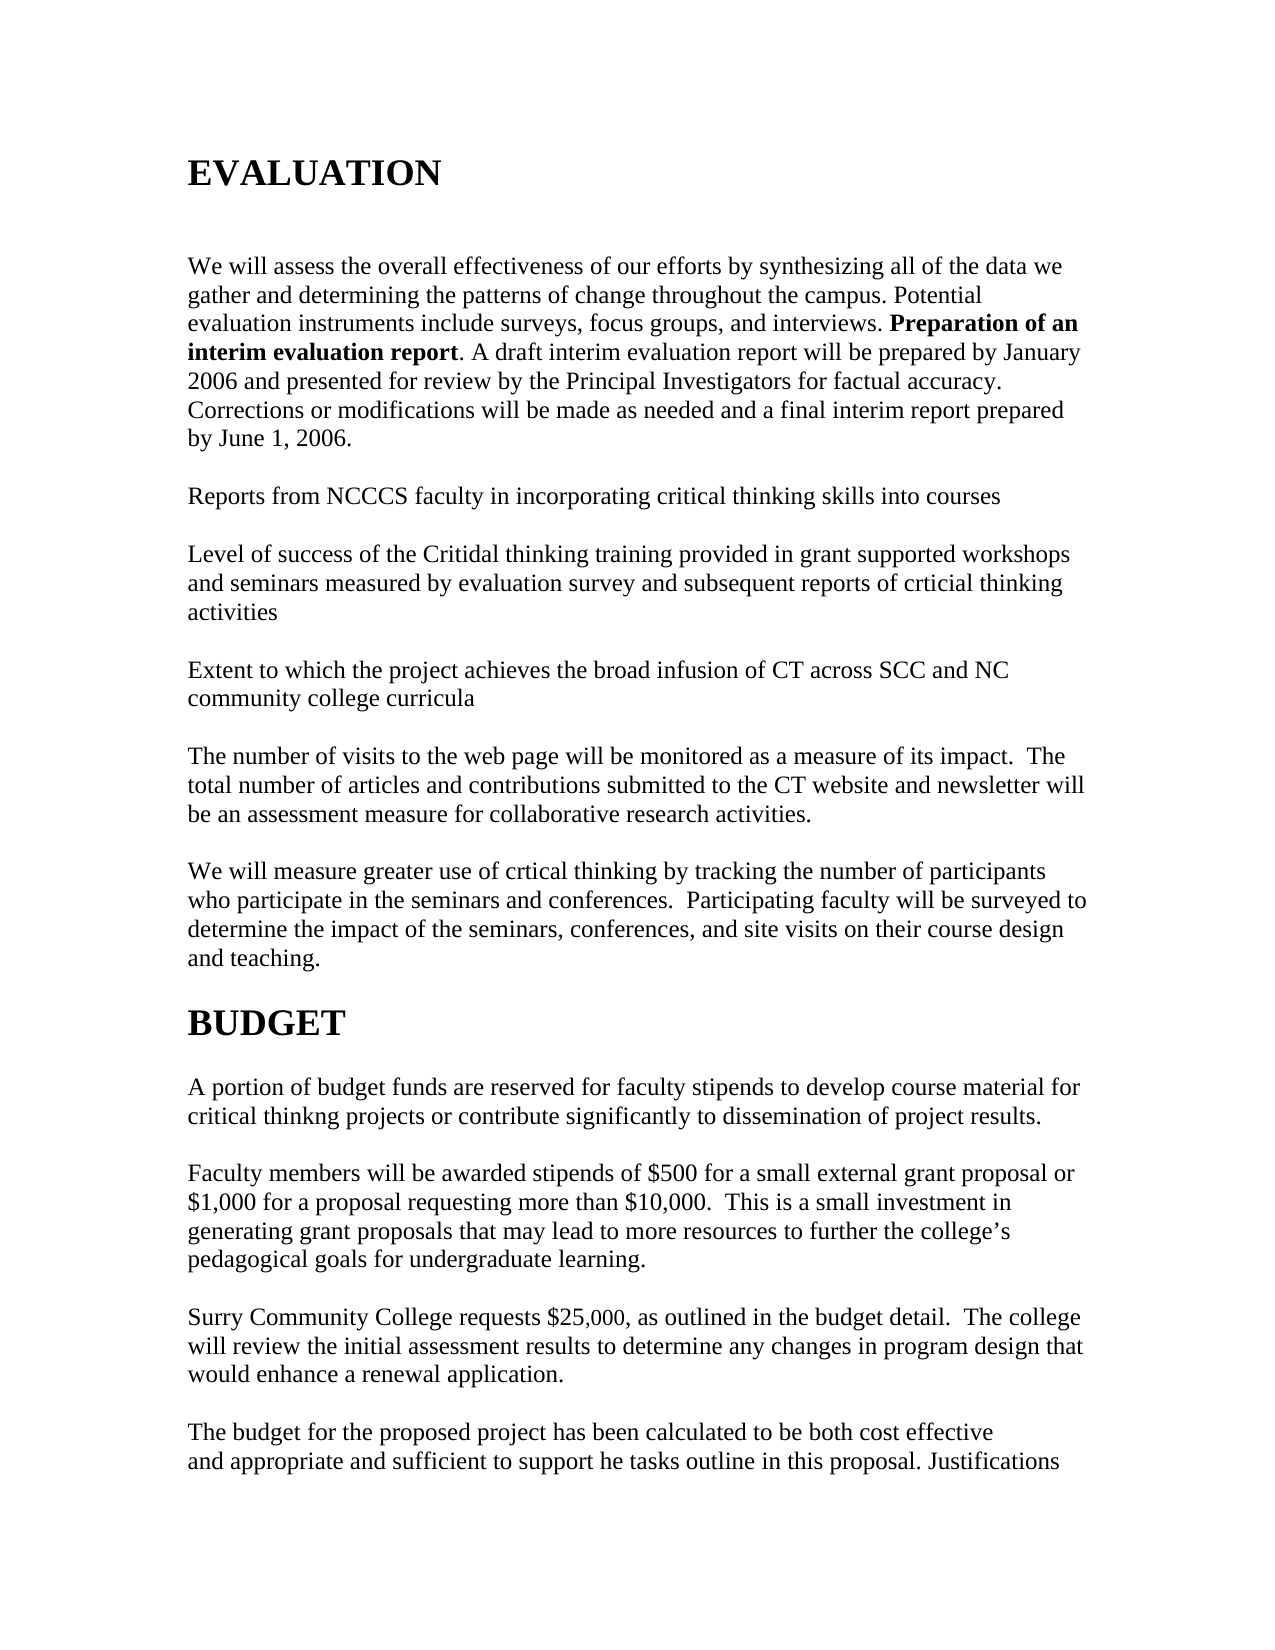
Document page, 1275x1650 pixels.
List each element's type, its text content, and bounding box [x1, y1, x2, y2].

text We will assess the overall effectiveness of our efforts by synthesizing all of the data we gather and determining the patterns of change throughout the campus. Potential evaluation instruments include surveys, focus groups, and interviews. Preparation of an interim evaluation report. A draft interim evaluation report will be prepared by January 2006 and presented for review by the Principal Investigators for factual accuracy. Corrections or modifications will be made as needed and a final interim report prepared by June 1, 2006. [187, 251, 1087, 452]
text We will measure greater use of crtical thinking by tracking the number of participants who participate in the seminars and conferences. Participating faculty will be surveyed to determine the impact of the seminars, conferences, and site visits on their course design and teaching. [187, 856, 1087, 971]
text A portion of budget funds are reserved for faculty stipends to develop course material for critical thinkng projects or contribute significantly to dissemination of project results. [187, 1072, 1087, 1129]
text Level of success of the Critidal thinking training provided in grant supported workshops and seminars measured by evaluation survey and subsequent reports of crticial thinking activities [187, 539, 1087, 626]
text The budget for the proposed project has been calculated to be both cost effective [187, 1417, 1087, 1446]
text Surry Community College requests $25,000, as outlined in the budget detail. The college will review the initial assessment results to determine any changes in program design that would enhance a renewal application. [187, 1302, 1087, 1388]
text Reports from NCCCS faculty in incorporating critical thinking skills into courses [187, 481, 1087, 510]
text BUDGET [187, 1000, 1087, 1043]
text The number of visits to the web page will be monitored as a measure of its impact. The total number of articles and contributions submitted to the CT website and newsletter will be an assessment measure for collaborative research activities. [187, 741, 1087, 828]
text EVALUATION [187, 150, 1087, 193]
text Faculty members will be awarded stipends of $500 for a small external grant proposal or $1,000 for a proposal requesting more than $10,000. This is a small investment in generating grant proposals that may lead to more resources to further the college’s pedagogical goals for undergraduate learning. [187, 1158, 1087, 1273]
text and appropriate and sufficient to support he tasks outline in this proposal. Justifications [187, 1446, 1087, 1474]
text Extent to which the project achieves the broad infusion of CT across SCC and NC community college curricula [187, 655, 1087, 712]
